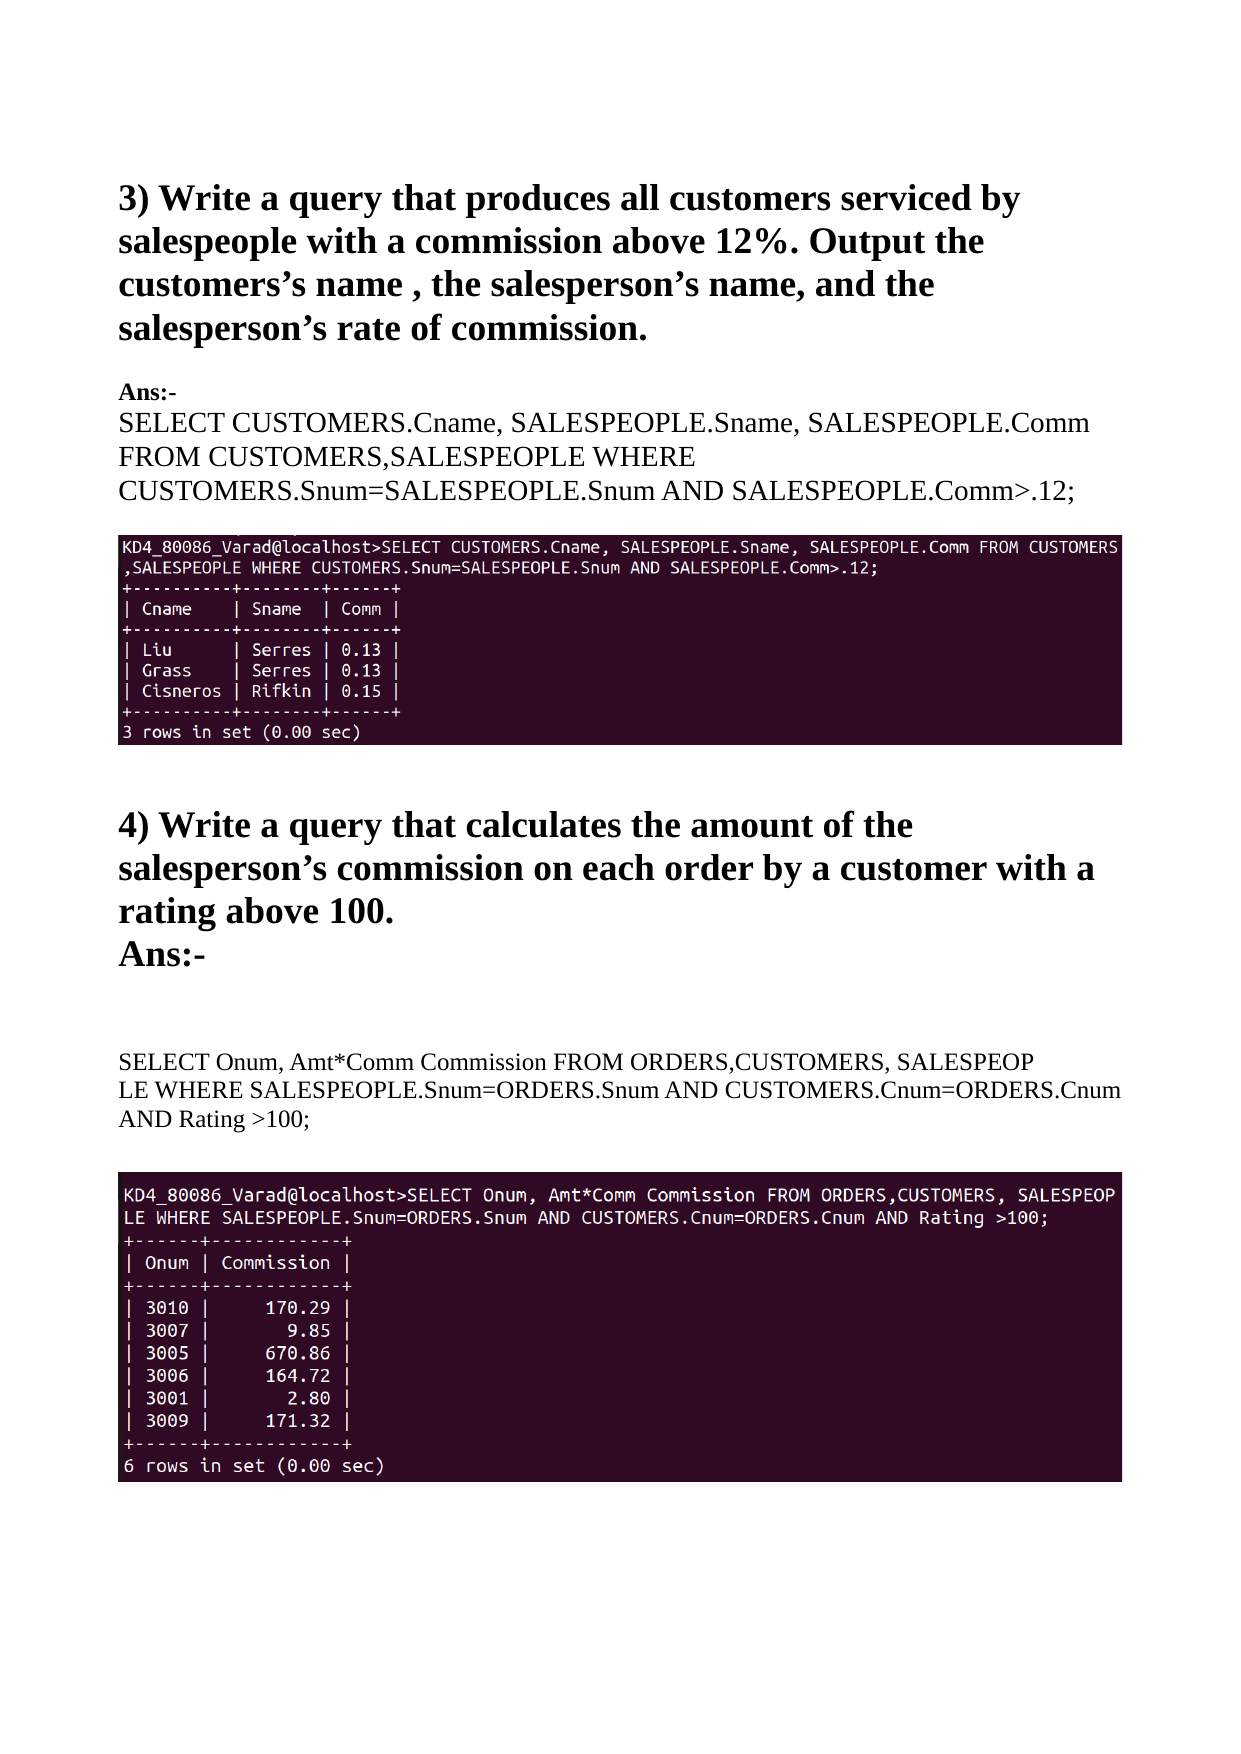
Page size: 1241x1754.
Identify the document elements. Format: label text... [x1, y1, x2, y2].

picture [118, 1172, 1123, 1482]
text 4) Write a query that calculates the amount of the salesperson’s commission on each order by a customer with a rating above 100. Ans:- SELECT Onum, Amt*Comm Commission FROM ORDERS,CUSTOMERS, SALESPEOP [118, 745, 1122, 1076]
text [118, 1482, 1122, 1510]
text SELECT CUSTOMERS.Cname, SALESPEOPLE.Sname, SALESPEOPLE.Comm FROM CUSTOMERS,SALESPEOPLE WHERE CUSTOMERS.Snum=SALESPEOPLE.Snum AND SALESPEOPLE.Comm>.12; [118, 406, 1122, 506]
text 3) Write a query that produces all customers serviced by salespeople with a commission above 12%. Output the customers’s name , the salesperson’s name, and the salesperson’s rate of commission. [118, 118, 1122, 348]
text LE WHERE SALESPEOPLE.Snum=ORDERS.Snum AND CUSTOMERS.Cnum=ORDERS.Cnum AND Rating >100; [118, 1076, 1122, 1172]
text Ans:- [118, 377, 1122, 406]
picture [118, 535, 1123, 745]
